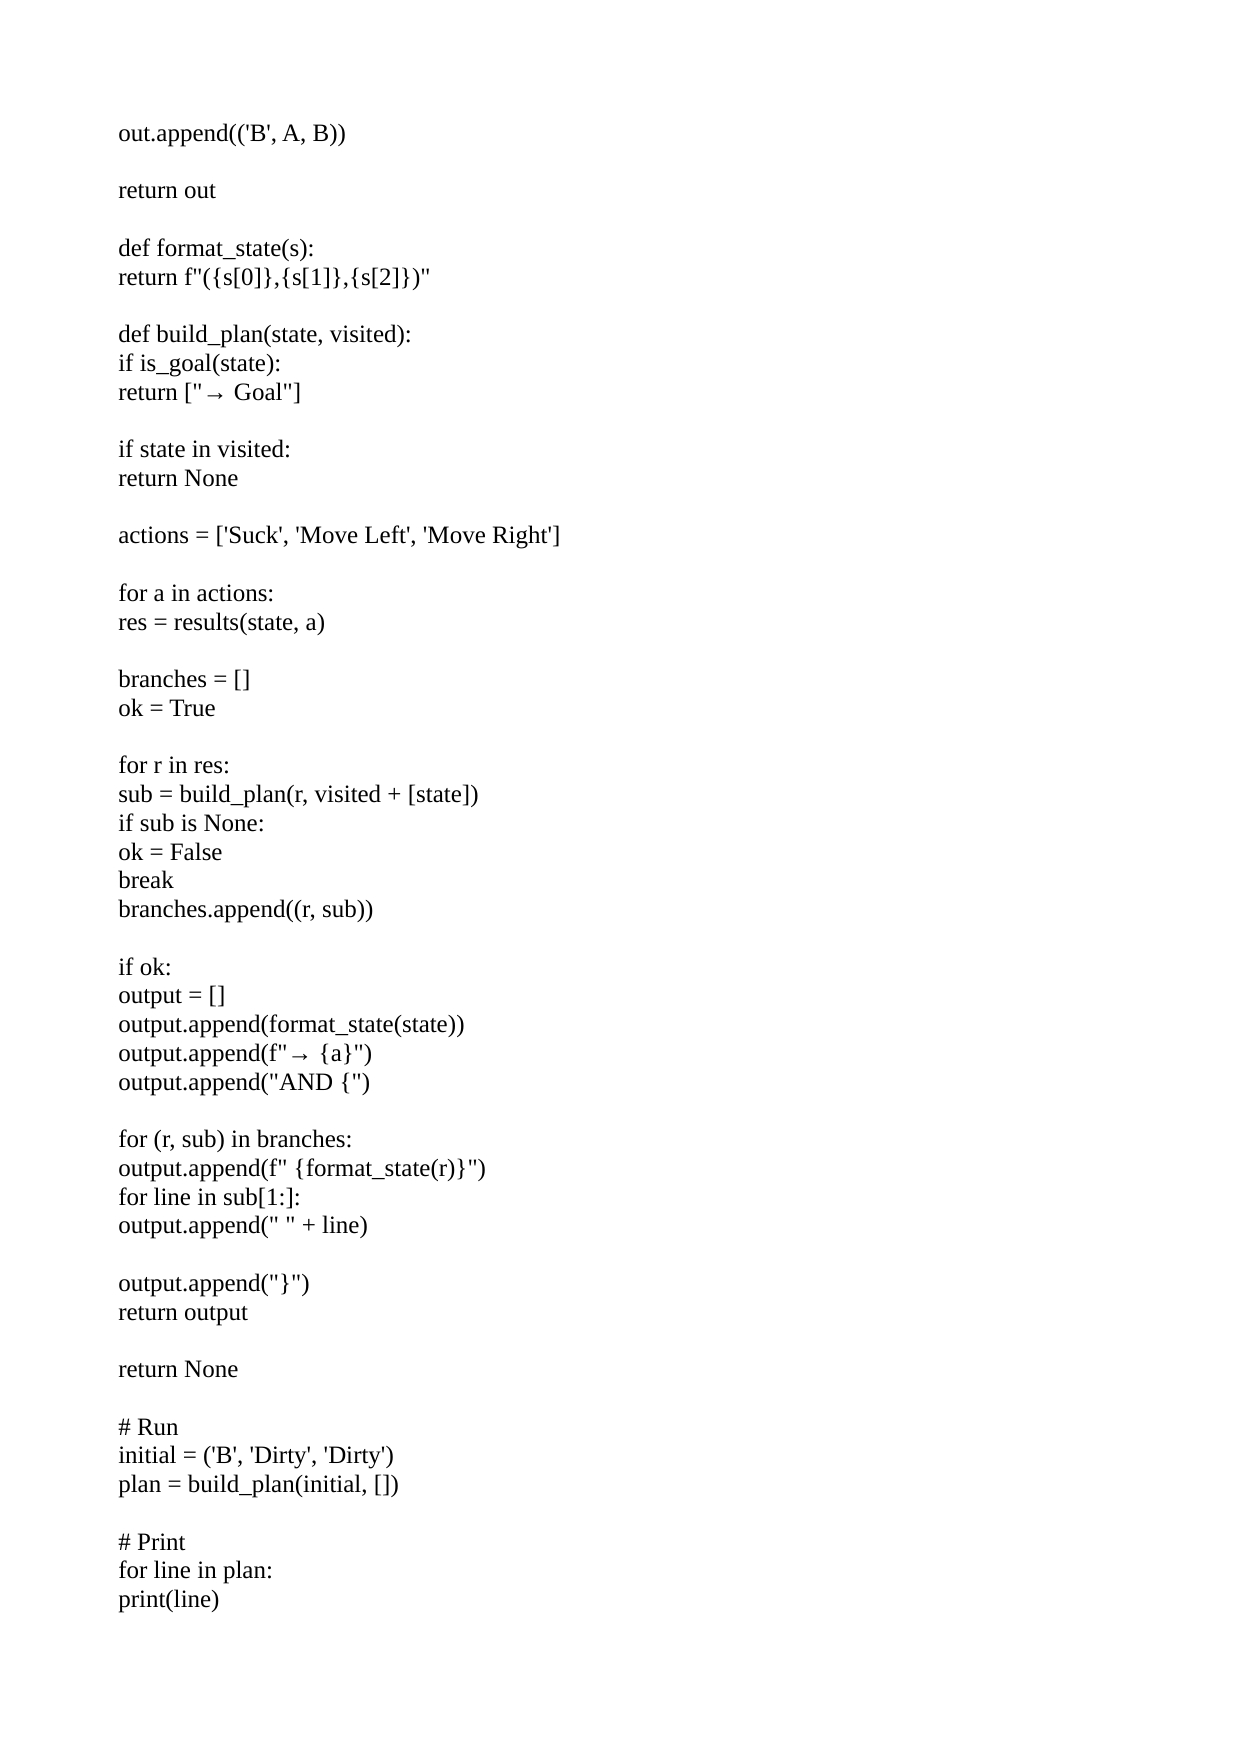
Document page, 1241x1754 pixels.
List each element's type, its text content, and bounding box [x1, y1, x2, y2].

text sub = build_plan(r, visited + [state]) [118, 779, 1122, 808]
text return out [118, 176, 1122, 204]
text return f"({s[0]},{s[1]},{s[2]})" [118, 262, 1122, 291]
text if ok: [118, 952, 1122, 981]
text branches = [] [118, 664, 1122, 693]
text if is_goal(state): [118, 348, 1122, 377]
text def format_state(s): [118, 233, 1122, 262]
text def build_plan(state, visited): [118, 319, 1122, 348]
text plan = build_plan(initial, []) [118, 1469, 1122, 1498]
text ok = True [118, 693, 1122, 722]
text return ["→ Goal"] [118, 377, 1122, 406]
text output = [] [118, 981, 1122, 1009]
text break [118, 866, 1122, 894]
text output.append(f" {format_state(r)}") [118, 1153, 1122, 1182]
text out.append(('B', A, B)) [118, 118, 1122, 147]
text # Print [118, 1527, 1122, 1556]
text output.append(" " + line) [118, 1211, 1122, 1239]
text res = results(state, a) [118, 607, 1122, 636]
text return None [118, 1354, 1122, 1383]
text if state in visited: [118, 434, 1122, 463]
text output.append("}") [118, 1268, 1122, 1297]
text ok = False [118, 837, 1122, 866]
text actions = ['Suck', 'Move Left', 'Move Right'] [118, 521, 1122, 549]
text for r in res: [118, 751, 1122, 779]
text print(line) [118, 1584, 1122, 1613]
text for a in actions: [118, 578, 1122, 607]
text output.append("AND {") [118, 1067, 1122, 1096]
text initial = ('B', 'Dirty', 'Dirty') [118, 1441, 1122, 1469]
text # Run [118, 1412, 1122, 1441]
text output.append(format_state(state)) [118, 1009, 1122, 1038]
text for line in plan: [118, 1556, 1122, 1584]
text if sub is None: [118, 808, 1122, 837]
text for line in sub[1:]: [118, 1182, 1122, 1211]
text branches.append((r, sub)) [118, 894, 1122, 923]
text return None [118, 463, 1122, 492]
text output.append(f"→ {a}") [118, 1038, 1122, 1067]
text for (r, sub) in branches: [118, 1124, 1122, 1153]
text return output [118, 1297, 1122, 1326]
